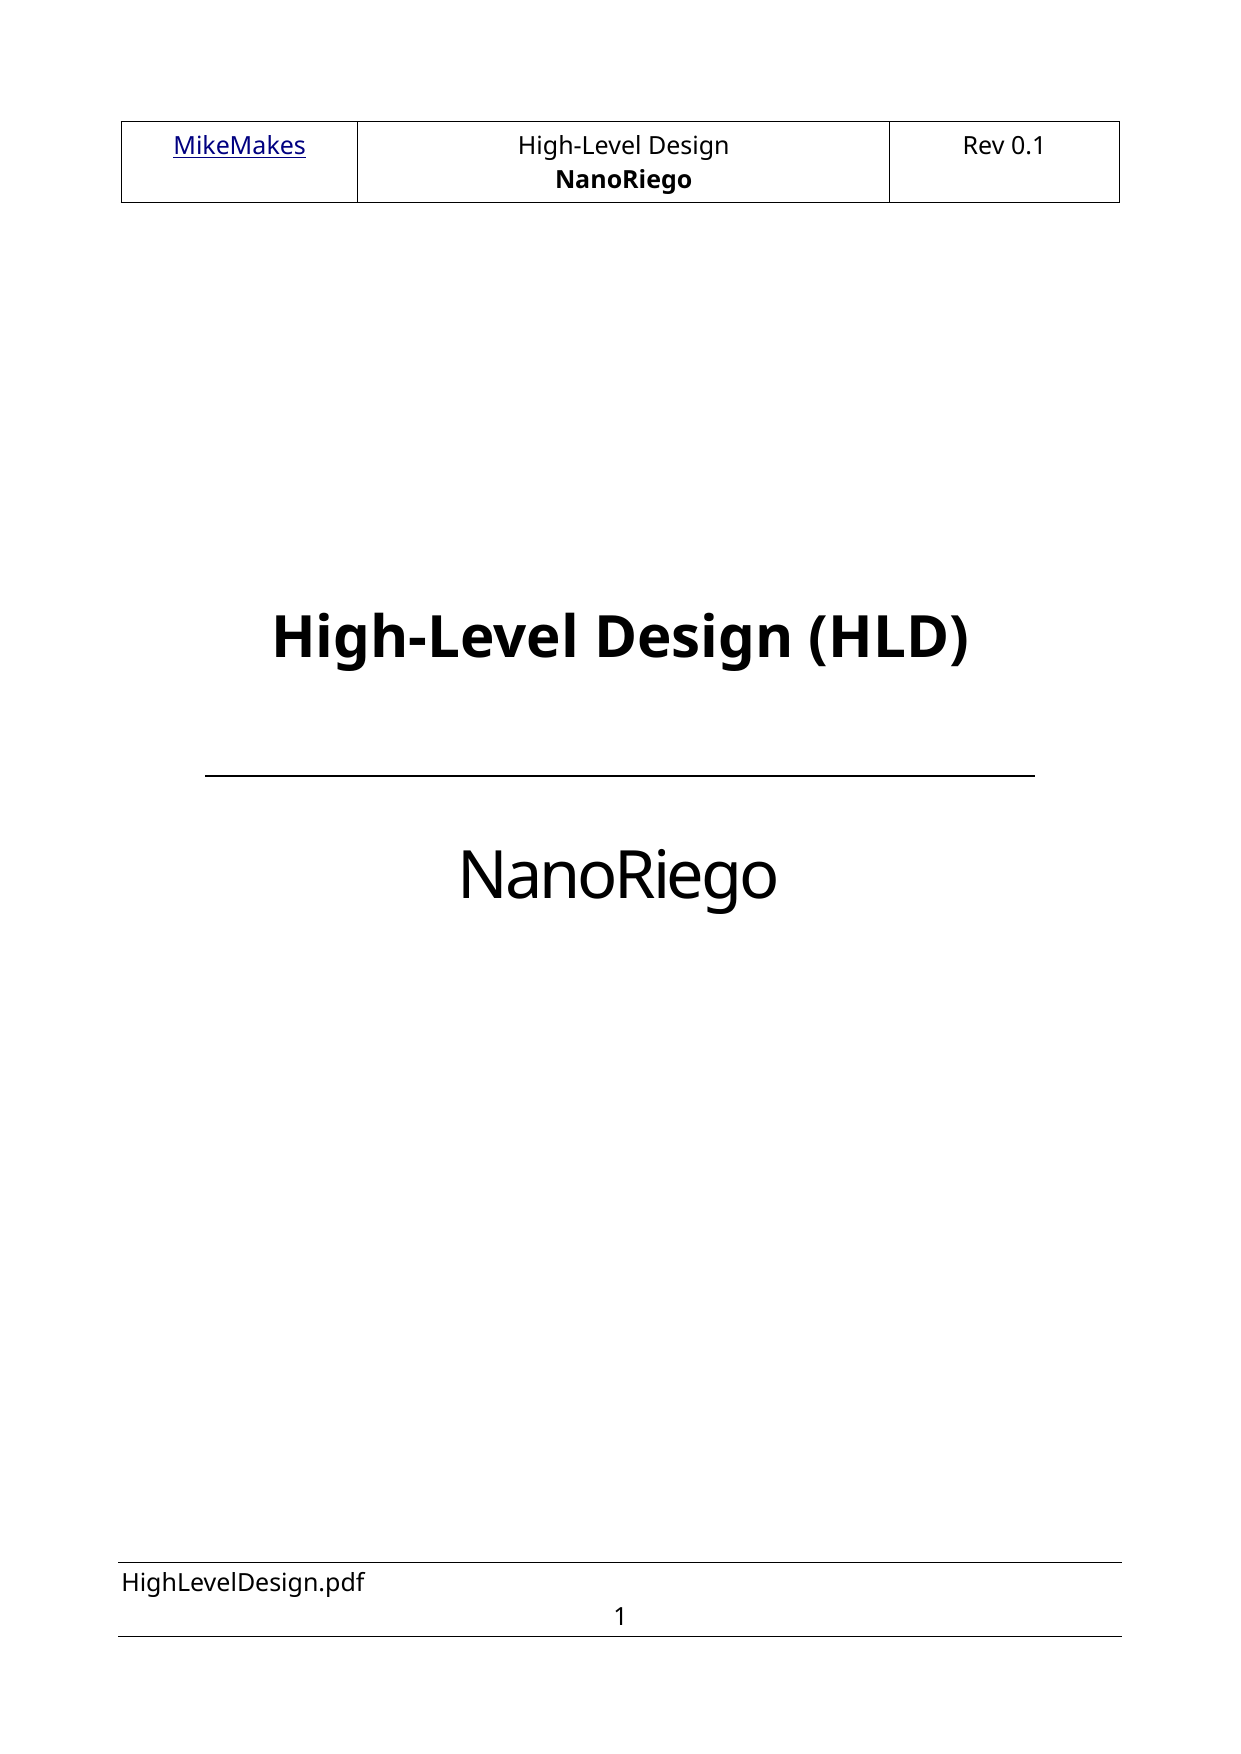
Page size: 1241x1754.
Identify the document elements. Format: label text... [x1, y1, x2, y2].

title High-Level Design (HLD) [118, 595, 1122, 675]
subtitle NanoRiego [205, 777, 1035, 918]
